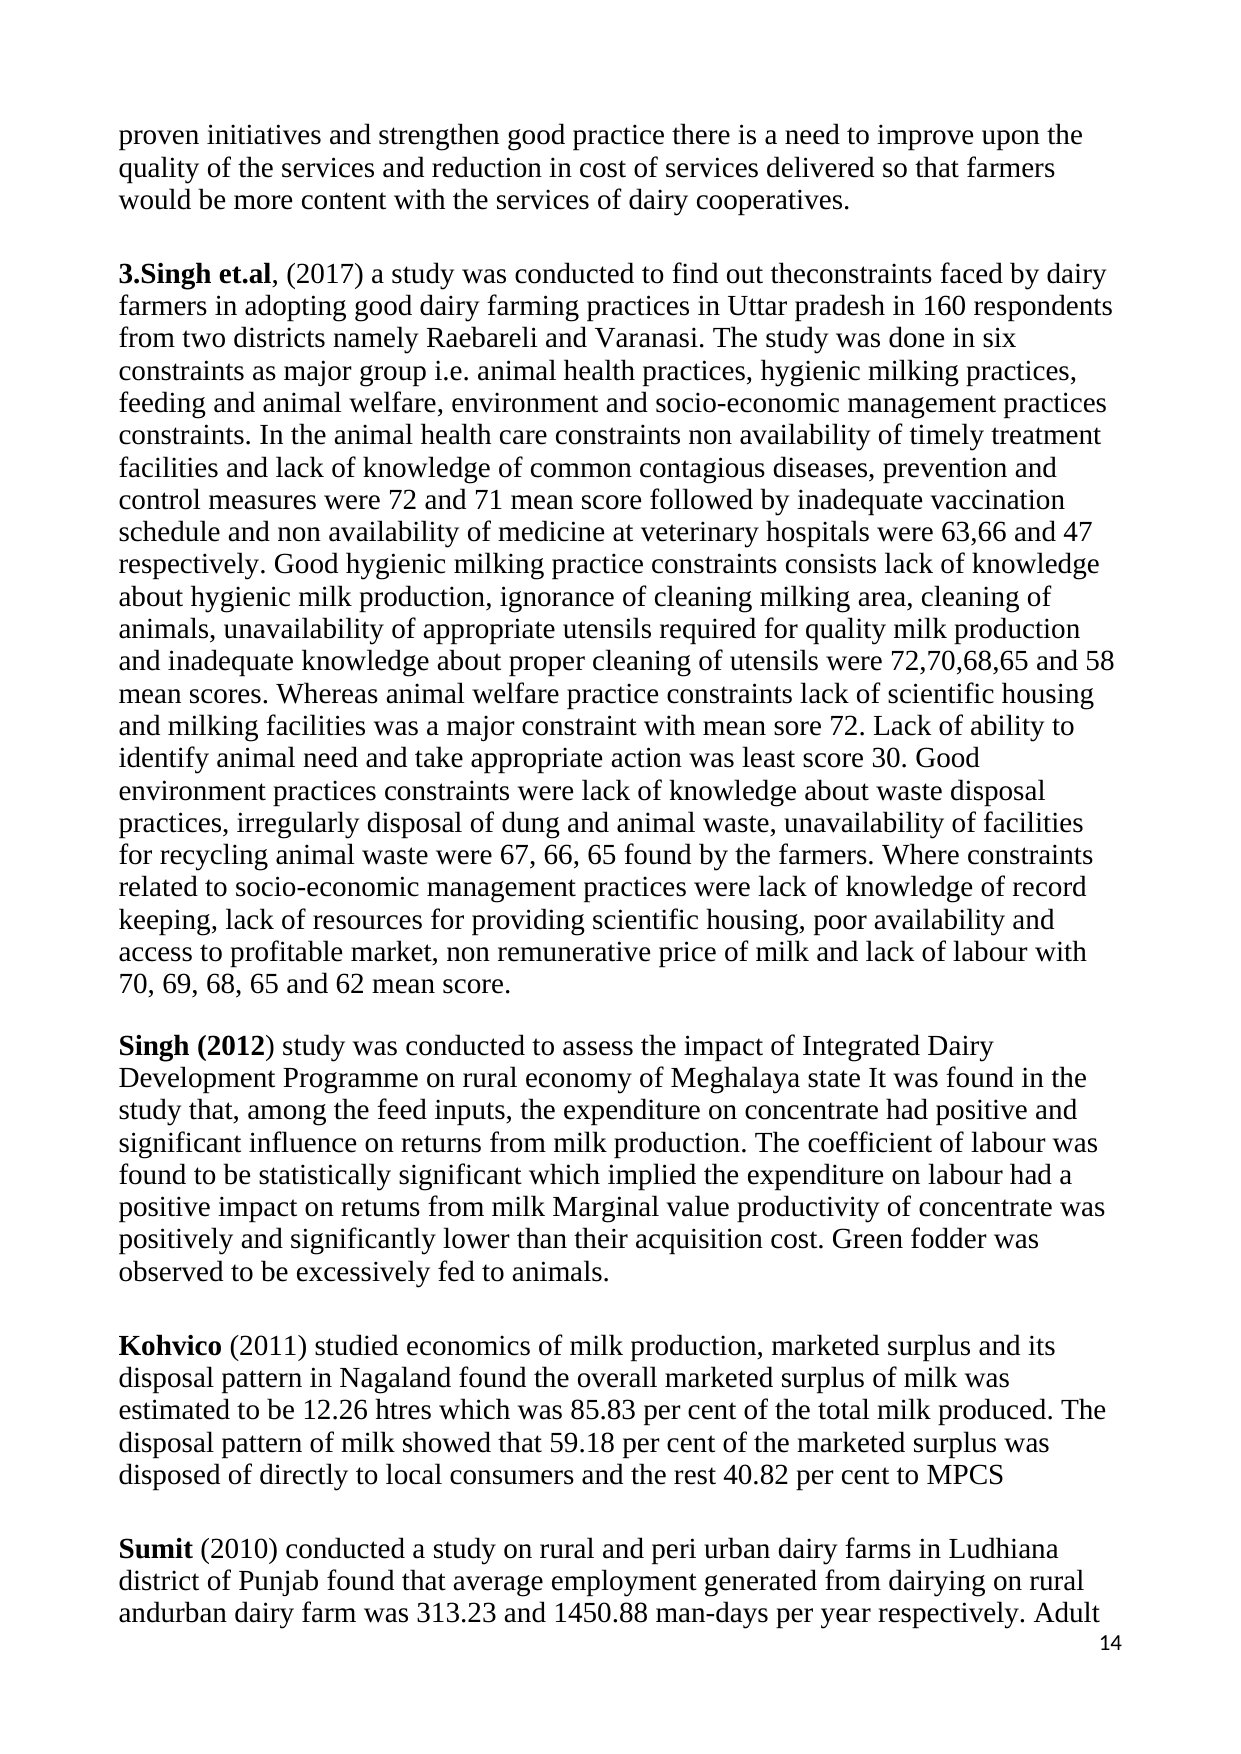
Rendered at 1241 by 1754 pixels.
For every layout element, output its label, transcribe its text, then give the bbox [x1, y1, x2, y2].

text 3.Singh et.al, (2017) a study was conducted to find out theconstraints faced by dairy farmers in adopting good dairy farming practices in Uttar pradesh in 160 respondents from two districts namely Raebareli and Varanasi. The study was done in six constraints as major group i.e. animal health practices, hygienic milking practices, feeding and animal welfare, environment and socio-economic management practices constraints. In the animal health care constraints non availability of timely treatment facilities and lack of knowledge of common contagious diseases, prevention and control measures were 72 and 71 mean score followed by inadequate vaccination schedule and non availability of medicine at veterinary hospitals were 63,66 and 47 respectively. Good hygienic milking practice constraints consists lack of knowledge about hygienic milk production, ignorance of cleaning milking area, cleaning of animals, unavailability of appropriate utensils required for quality milk production and inadequate knowledge about proper cleaning of utensils were 72,70,68,65 and 58 mean scores. Whereas animal welfare practice constraints lack of scientific housing and milking facilities was a major constraint with mean sore 72. Lack of ability to identify animal need and take appropriate action was least score 30. Good environment practices constraints were lack of knowledge about waste disposal practices, irregularly disposal of dung and animal waste, unavailability of facilities for recycling animal waste were 67, 66, 65 found by the farmers. Where constraints related to socio-economic management practices were lack of knowledge of record keeping, lack of resources for providing scientific housing, poor availability and access to profitable market, non remunerative price of milk and lack of labour with 70, 69, 68, 65 and 62 mean score. [118, 257, 1122, 1000]
text Singh (2012) study was conducted to assess the impact of Integrated Dairy Development Programme on rural economy of Meghalaya state It was found in the study that, among the feed inputs, the expenditure on concentrate had positive and significant influence on returns from milk production. The coefficient of labour was found to be statistically significant which implied the expenditure on labour had a positive impact on retums from milk Marginal value productivity of concentrate was positively and significantly lower than their acquisition cost. Green fodder was observed to be excessively fed to animals. [118, 1029, 1122, 1287]
text Sumit (2010) conducted a study on rural and peri urban dairy farms in Ludhiana district of Punjab found that average employment generated from dairying on rural andurban dairy farm was 313.23 and 1450.88 man-days per year respectively. Adult [118, 1532, 1122, 1629]
text Kohvico (2011) studied economics of milk production, marketed surplus and its disposal pattern in Nagaland found the overall marketed surplus of milk was estimated to be 12.26 htres which was 85.83 per cent of the total milk produced. The disposal pattern of milk showed that 59.18 per cent of the marketed surplus was disposed of directly to local consumers and the rest 40.82 per cent to MPCS [118, 1329, 1122, 1491]
text proven initiatives and strengthen good practice there is a need to improve upon the quality of the services and reduction in cost of services delivered so that farmers would be more content with the services of dairy cooperatives. [118, 119, 1122, 216]
